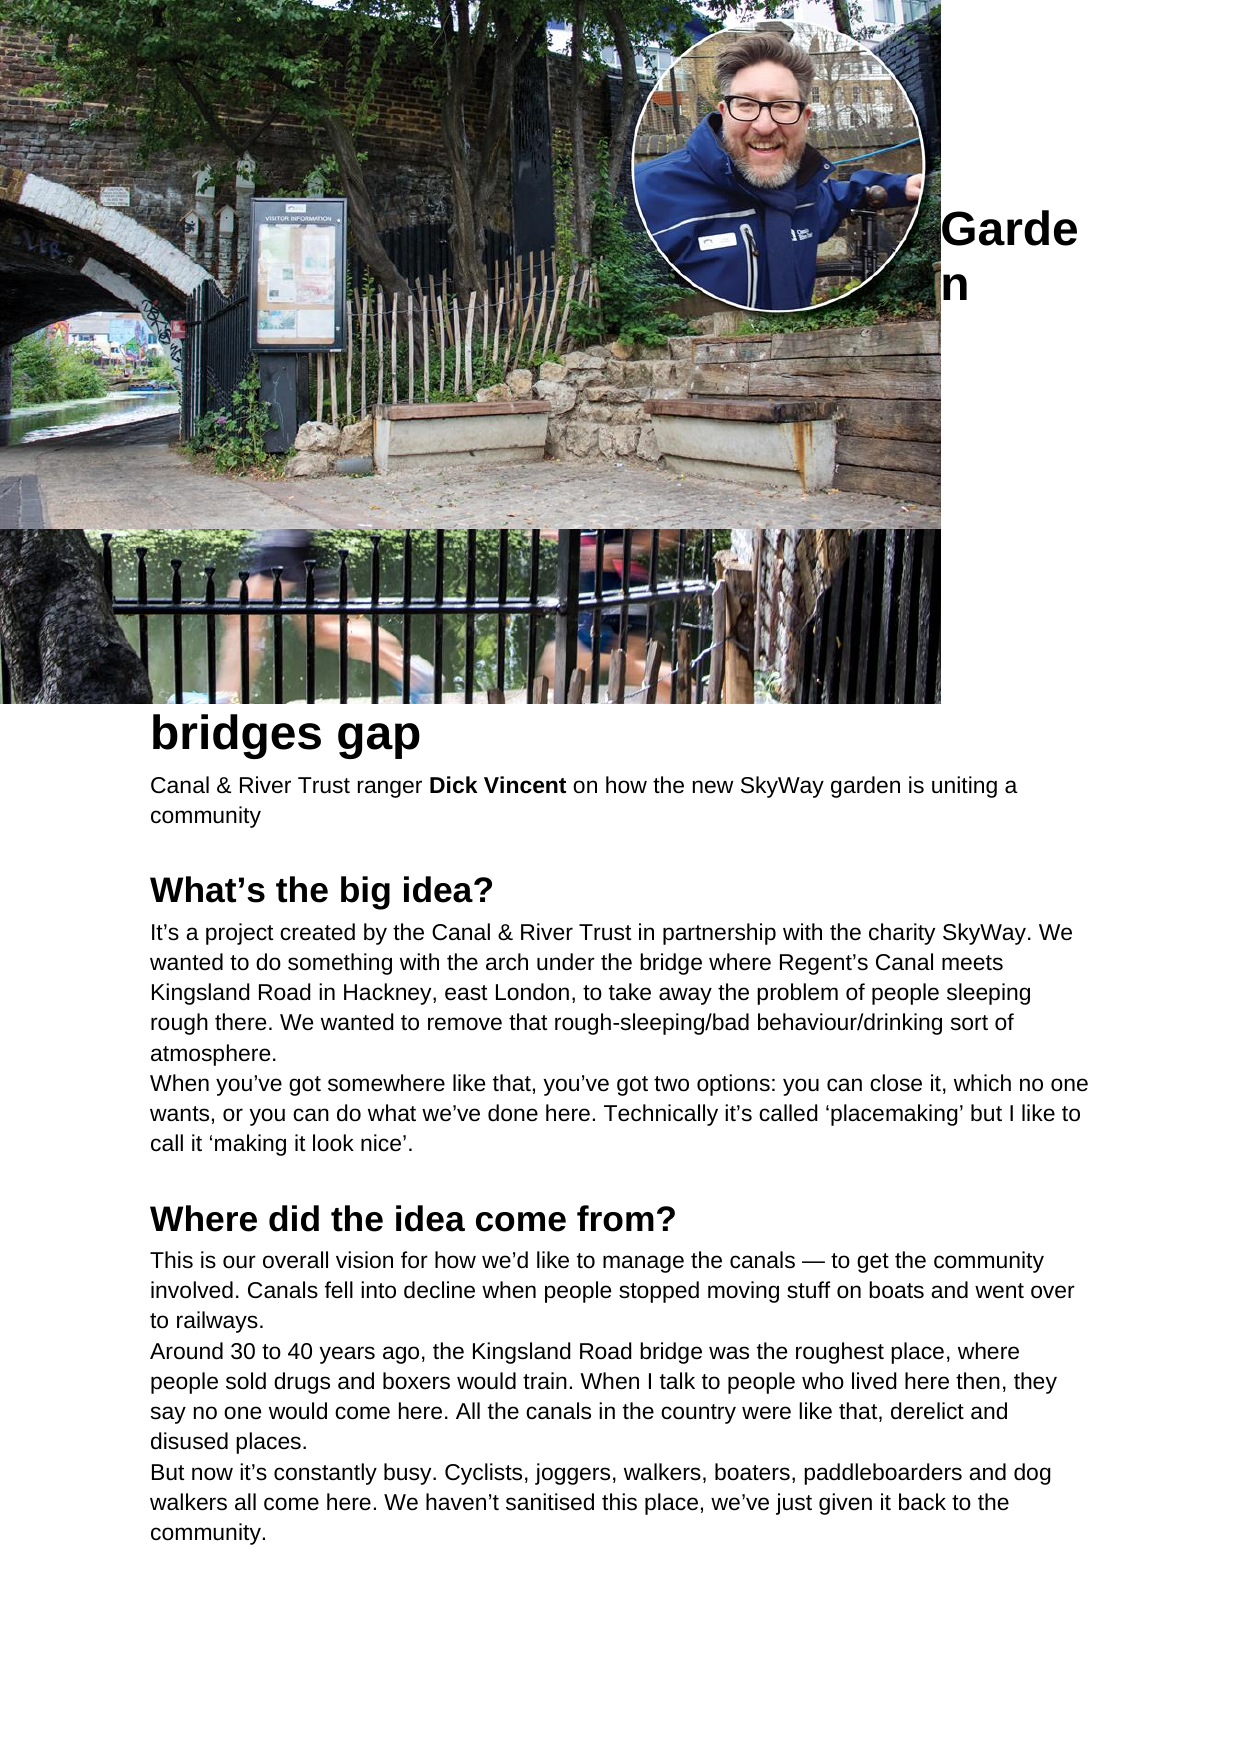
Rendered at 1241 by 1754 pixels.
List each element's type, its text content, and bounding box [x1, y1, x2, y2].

text When you’ve got somewhere like that, you’ve got two options: you can close it, which no one wants, or you can do what we’ve done here. Technically it’s called ‘placemaking’ but I like to call it ‘making it look nice’. [150, 1070, 1090, 1157]
subtitle Garden bridges gap [150, 200, 1090, 759]
text This is our overall vision for how we’d like to manage the canals — to get the community involved. Canals fell into decline when people stopped moving stuff on boats and went over to railways. [150, 1247, 1090, 1334]
text But now it’s constantly busy. Cyclists, joggers, walkers, boaters, paddleboarders and dog walkers all come here. We haven’t sanitised this place, we’ve just given it back to the community. [150, 1458, 1090, 1545]
text Canal & River Trust ranger Dick Vincent on how the new SkyWay garden is uniting a community [150, 772, 1090, 828]
picture [0, 0, 941, 704]
text It’s a project created by the Canal & River Trust in partnership with the charity SkyWay. We wanted to do something with the arch under the bridge where Regent’s Canal meets Kingsland Road in Hackney, east London, to take away the problem of people sleeping rough there. We wanted to remove that rough-sleeping/bad behaviour/drinking sort of atmosphere. [150, 919, 1090, 1066]
subtitle Where did the idea come from? [150, 1198, 1090, 1239]
text Around 30 to 40 years ago, the Kingsland Road bridge was the roughest place, where people sold drugs and boxers would train. When I talk to people who lived here then, they say no one would come here. All the canals in the country were like that, derelict and disused places. [150, 1338, 1090, 1454]
subtitle What’s the big idea? [150, 870, 1090, 910]
